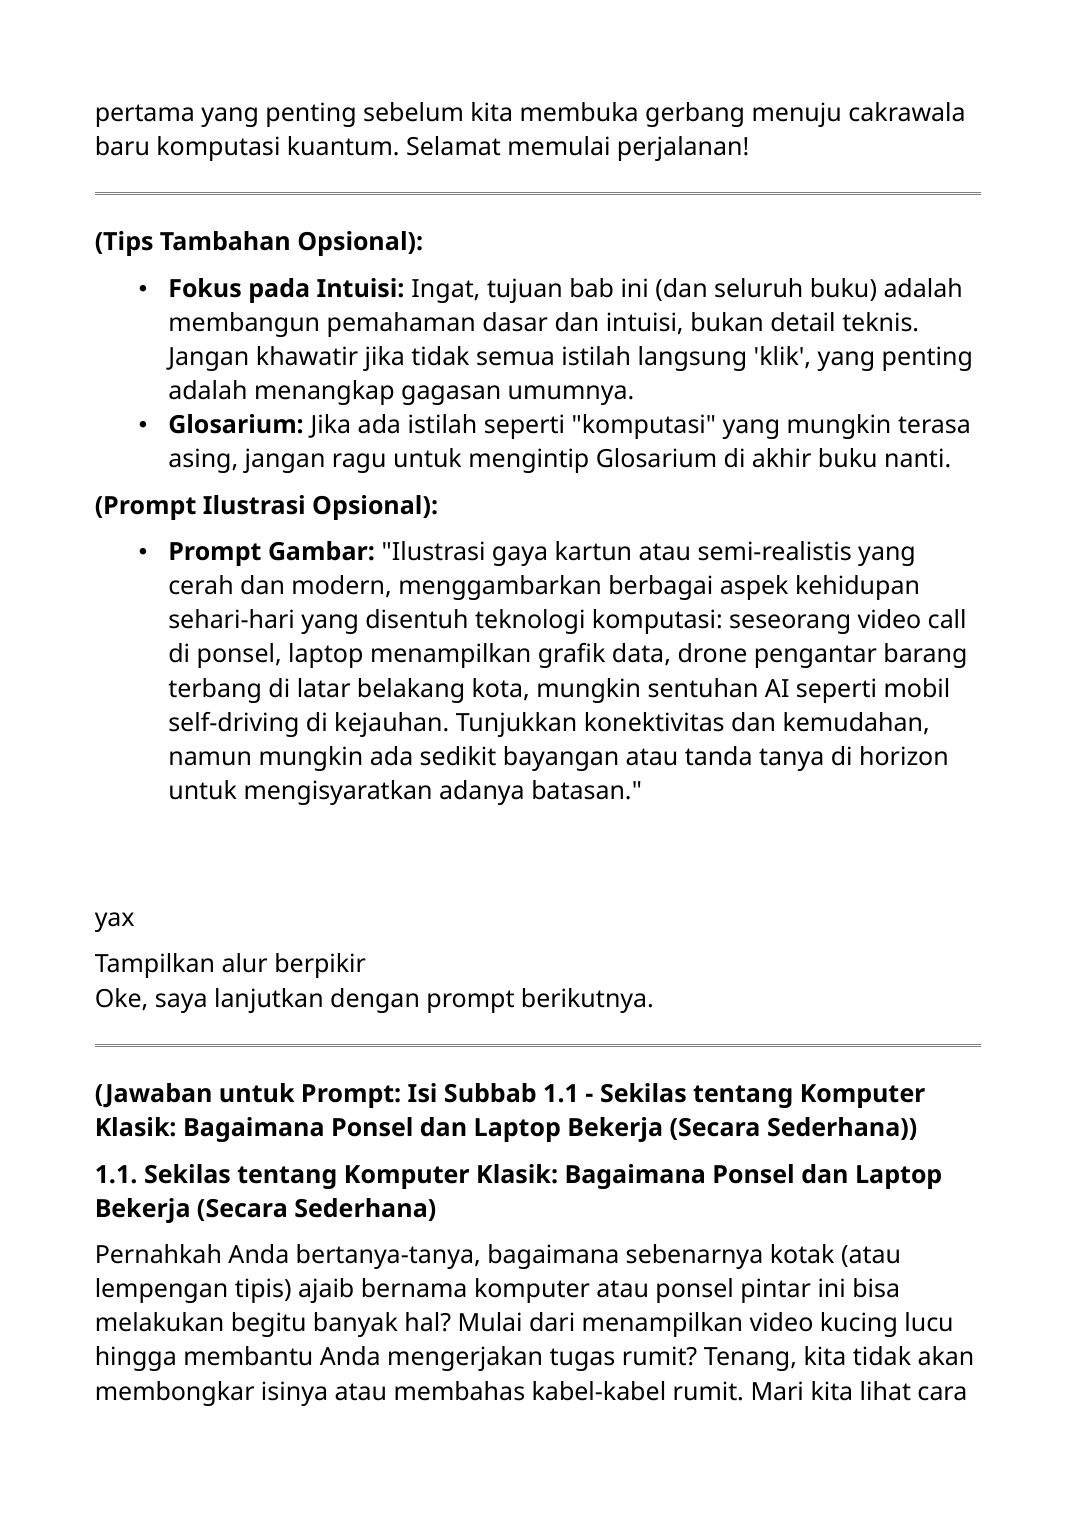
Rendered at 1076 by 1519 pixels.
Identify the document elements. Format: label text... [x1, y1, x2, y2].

list Fokus pada Intuisi: Ingat, tujuan bab ini (dan seluruh buku) adalah membangun pemahaman dasar dan intuisi, bukan detail teknis. Jangan khawatir jika tidak semua istilah langsung 'klik', yang penting adalah menangkap gagasan umumnya. [139, 271, 981, 407]
list Prompt Gambar: "Ilustrasi gaya kartun atau semi-realistis yang cerah dan modern, menggambarkan berbagai aspek kehidupan sehari-hari yang disentuh teknologi komputasi: seseorang video call di ponsel, laptop menampilkan grafik data, drone pengantar barang terbang di latar belakang kota, mungkin sentuhan AI seperti mobil self-driving di kejauhan. Tunjukkan konektivitas dan kemudahan, namun mungkin ada sedikit bayangan atau tanda tanya di horizon untuk mengisyaratkan adanya batasan." [139, 534, 981, 806]
text Pernahkah Anda bertanya-tanya, bagaimana sebenarnya kotak (atau lempengan tipis) ajaib bernama komputer atau ponsel pintar ini bisa melakukan begitu banyak hal? Mulai dari menampilkan video kucing lucu hingga membantu Anda mengerjakan tugas rumit? Tenang, kita tidak akan membongkar isinya atau membahas kabel-kabel rumit. Mari kita lihat cara [94, 1237, 981, 1407]
text Tampilkan alur berpikir [94, 946, 981, 980]
text (Jawaban untuk Prompt: Isi Subbab 1.1 - Sekilas tentang Komputer Klasik: Bagaimana Ponsel dan Laptop Bekerja (Secara Sederhana)) [94, 1076, 981, 1144]
text (Tips Tambahan Opsional): [94, 224, 981, 258]
text pertama yang penting sebelum kita membuka gerbang menuju cakrawala baru komputasi kuantum. Selamat memulai perjalanan! [94, 94, 981, 163]
text yax [94, 899, 981, 934]
text 1.1. Sekilas tentang Komputer Klasik: Bagaimana Ponsel dan Laptop Bekerja (Secara Sederhana) [94, 1156, 981, 1224]
text Oke, saya lanjutkan dengan prompt berikutnya. [94, 980, 981, 1014]
list Glosarium: Jika ada istilah seperti "komputasi" yang mungkin terasa asing, jangan ragu untuk mengintip Glosarium di akhir buku nanti. [139, 407, 981, 475]
text (Prompt Ilustrasi Opsional): [94, 487, 981, 521]
